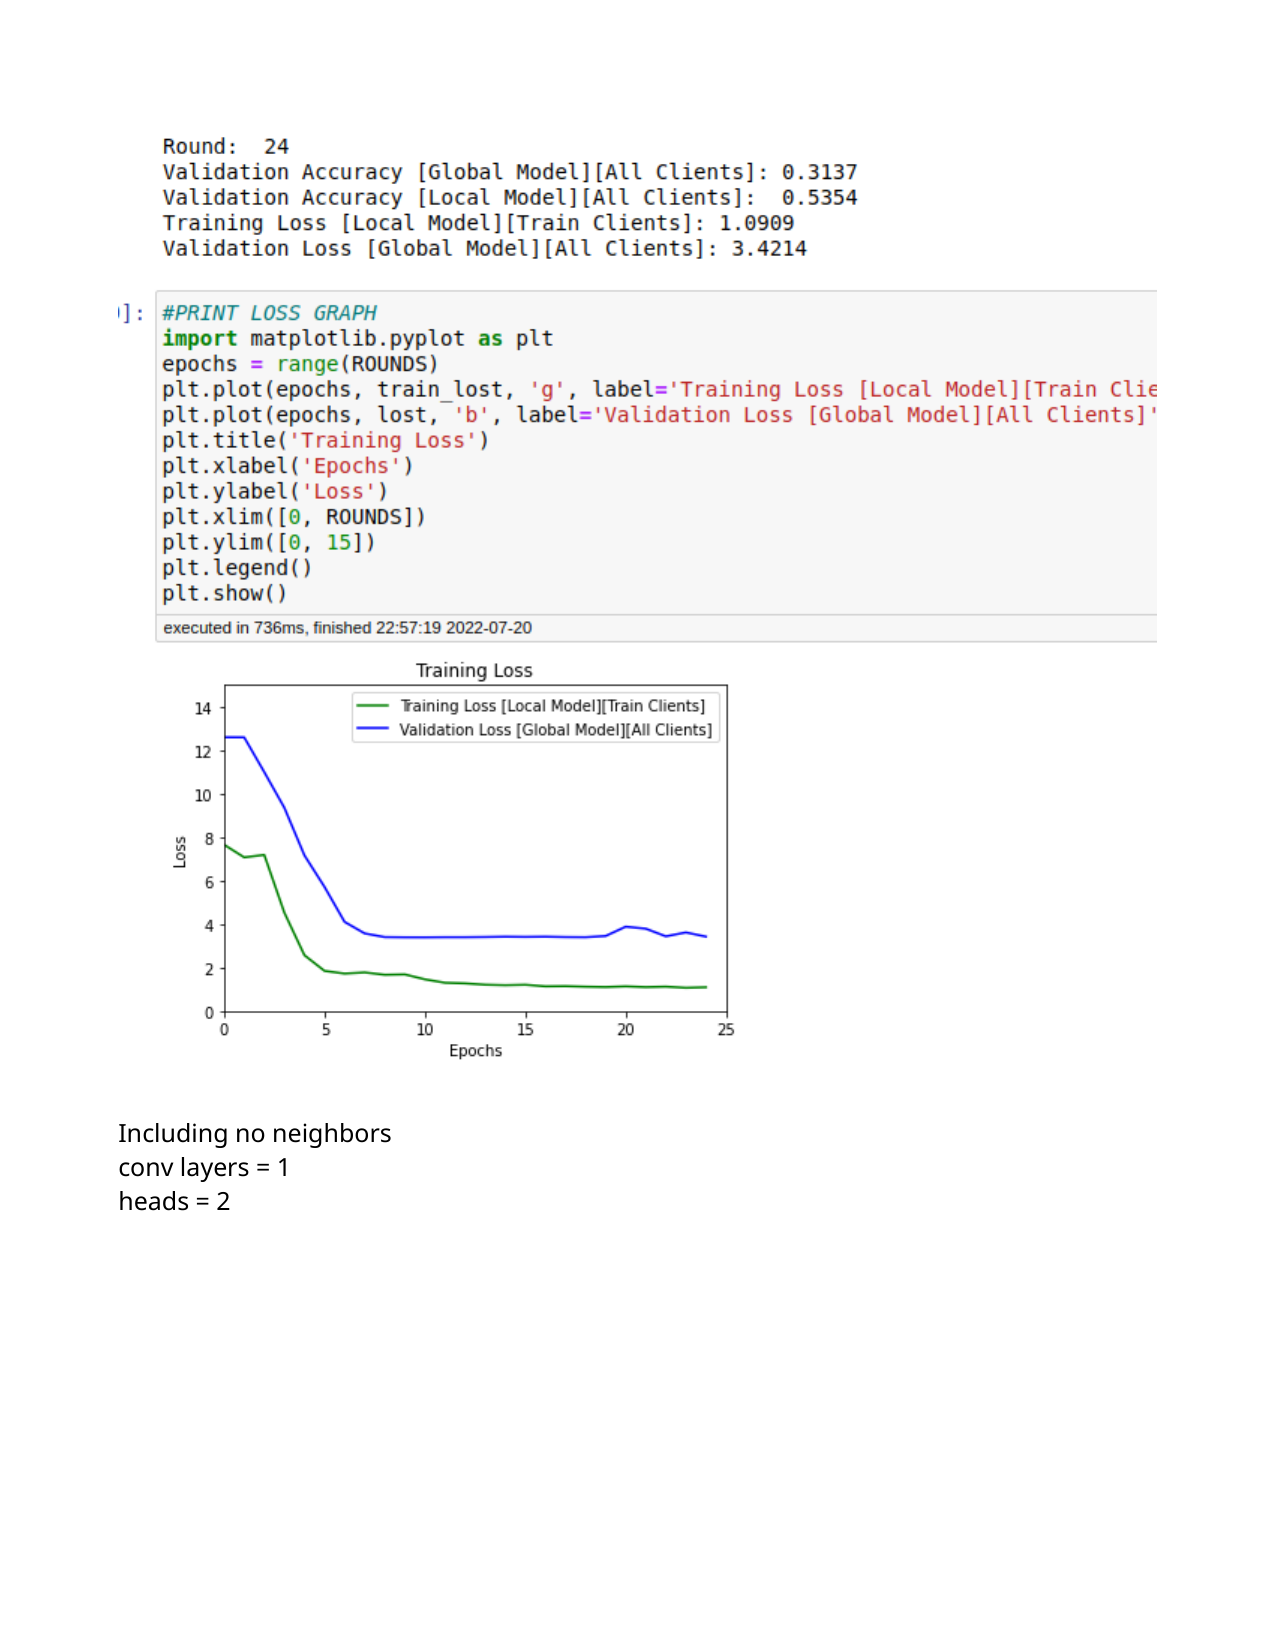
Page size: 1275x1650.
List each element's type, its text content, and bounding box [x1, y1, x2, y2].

text heads = 2 [118, 1184, 1157, 1218]
text conv layers = 1 [118, 1150, 1157, 1184]
text Including no neighbors [118, 1116, 1157, 1150]
picture [118, 118, 1157, 1082]
